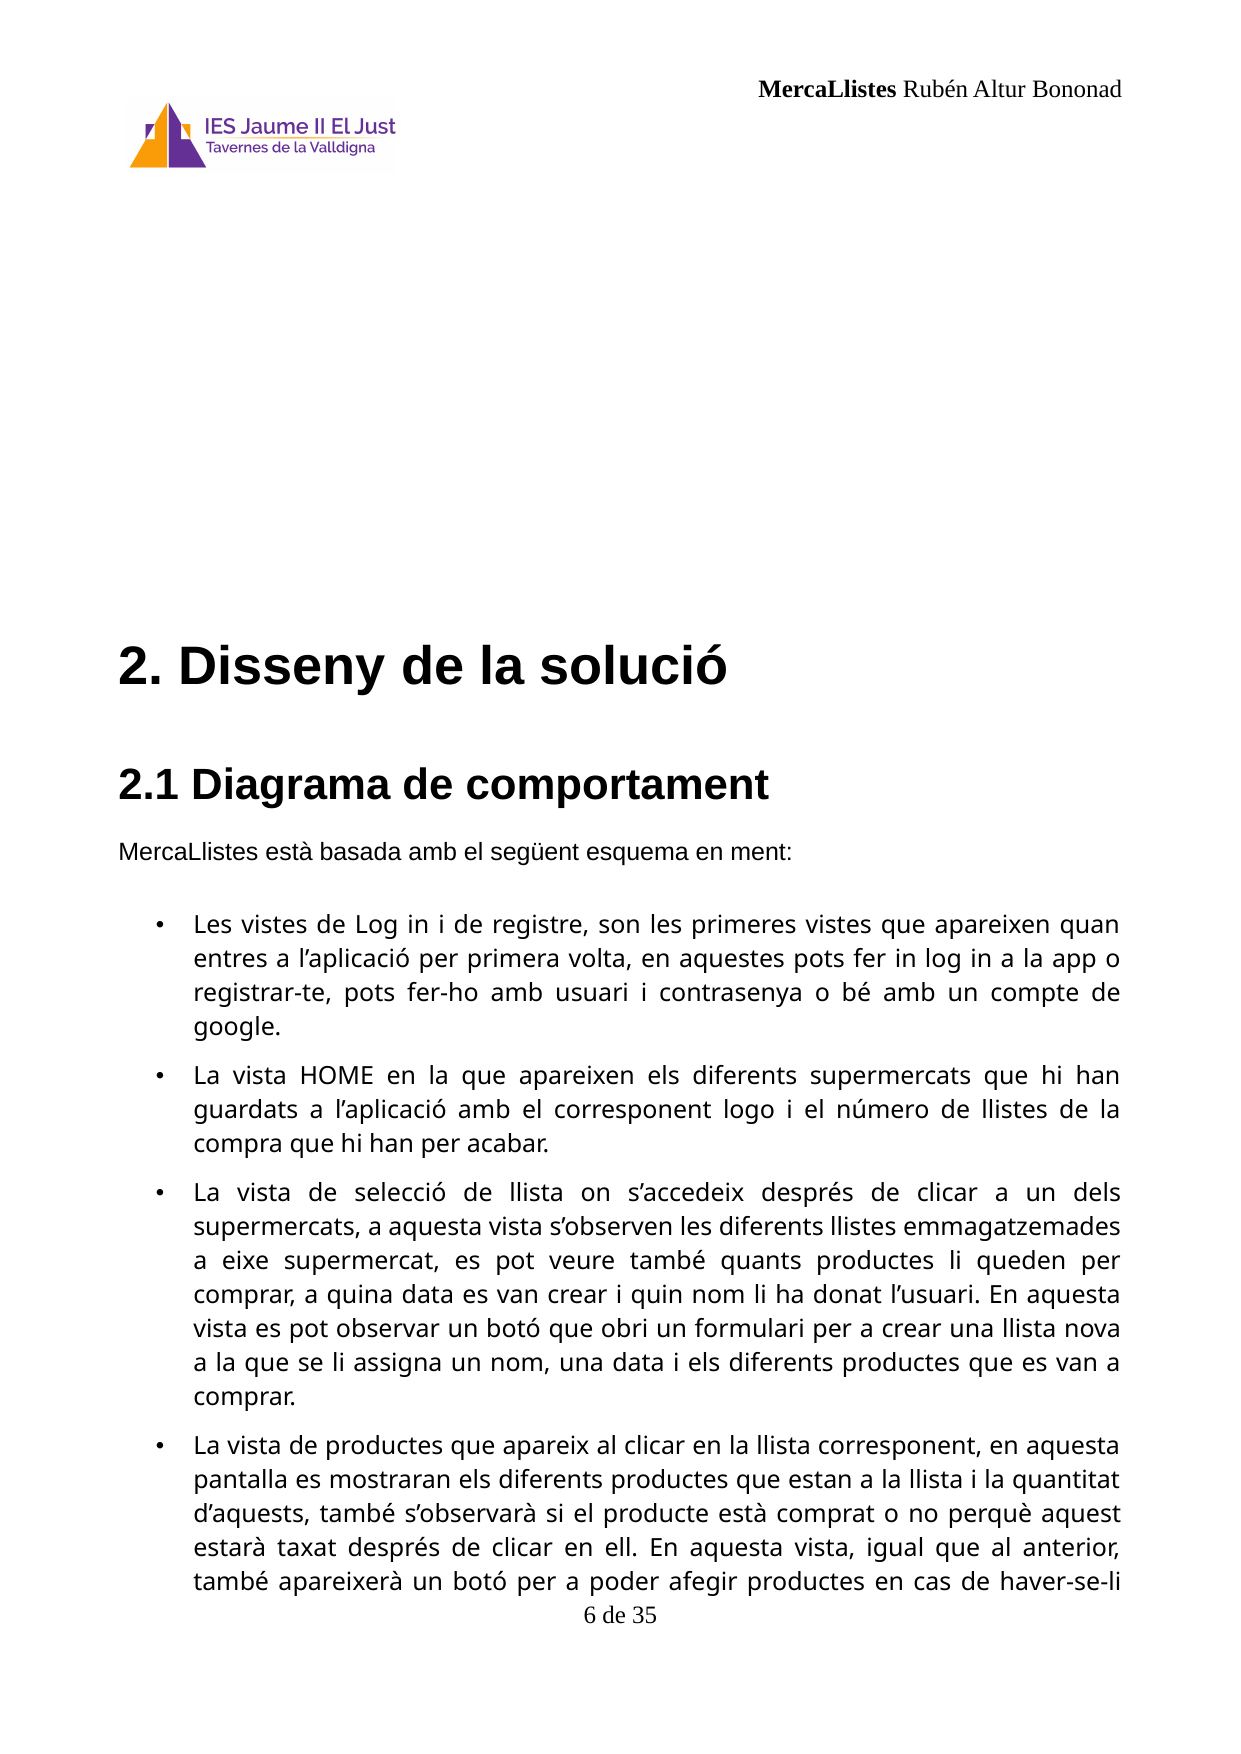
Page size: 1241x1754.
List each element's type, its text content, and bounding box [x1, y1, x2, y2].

picture [126, 97, 396, 174]
list La vista de productes que apareix al clicar en la llista corresponent, en aquesta pantalla es mostraran els diferents productes que estan a la llista i la quantitat d’aquests, també s’observarà si el producte està comprat o no perquè aquest estarà taxat després de clicar en ell. En aquesta vista, igual que al anterior, també apareixerà un botó per a poder afegir productes en cas de haver-se-li [156, 1428, 1122, 1598]
list Les vistes de Log in i de registre, son les primeres vistes que apareixen quan entres a l’aplicació per primera volta, en aquestes pots fer in log in a la app o registrar-te, pots fer-ho amb usuari i contrasenya o bé amb un compte de google. [156, 906, 1122, 1043]
list La vista HOME en la que apareixen els diferents supermercats que hi han guardats a l’aplicació amb el corresponent logo i el número de llistes de la compra que hi han per acabar. [156, 1057, 1122, 1159]
text 2.1 Diagrama de comportament [118, 758, 1122, 808]
text MercaLlistes està basada amb el següent esquema en ment: [118, 837, 1122, 866]
text 2. Disseny de la solució [118, 633, 1122, 696]
list La vista de selecció de llista on s’accedeix després de clicar a un dels supermercats, a aquesta vista s’observen les diferents llistes emmagatzemades a eixe supermercat, es pot veure també quants productes li queden per comprar, a quina data es van crear i quin nom li ha donat l’usuari. En aquesta vista es pot observar un botó que obri un formulari per a crear una llista nova a la que se li assigna un nom, una data i els diferents productes que es van a comprar. [156, 1174, 1122, 1413]
